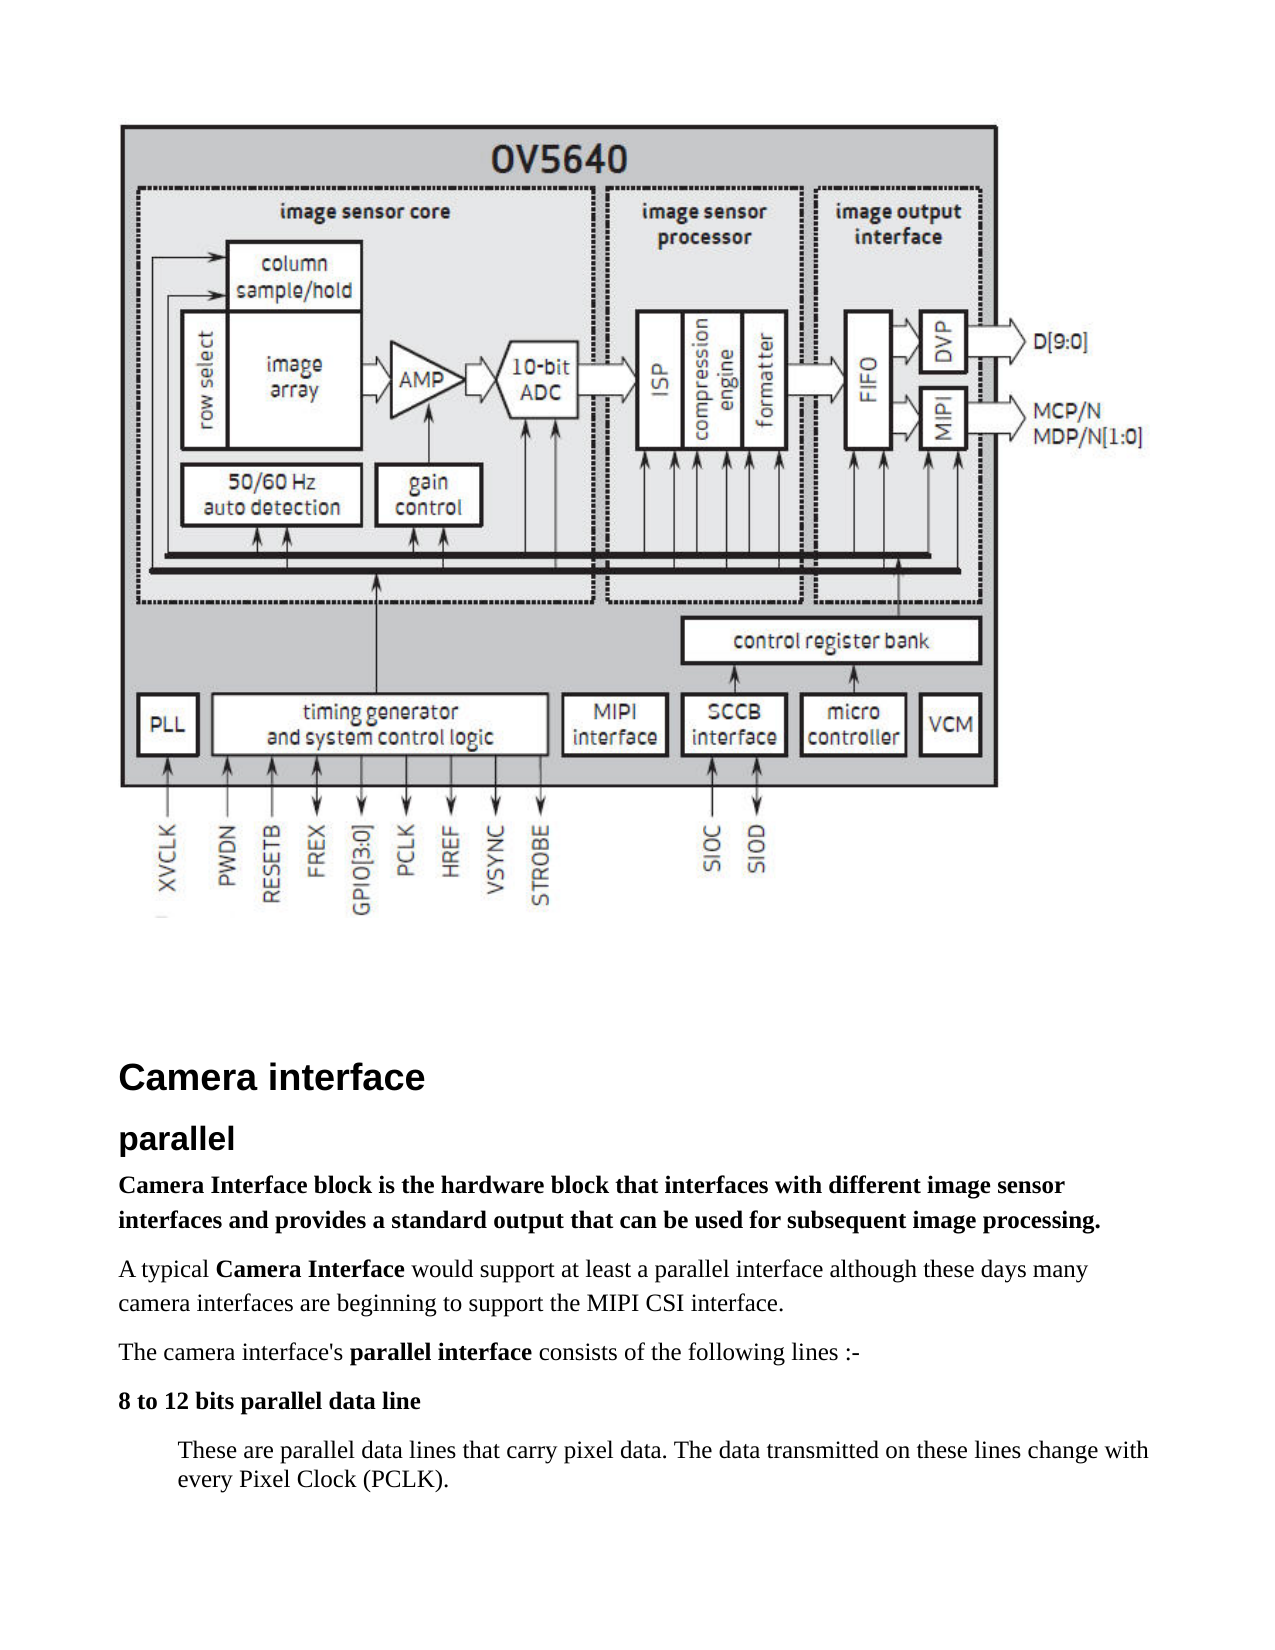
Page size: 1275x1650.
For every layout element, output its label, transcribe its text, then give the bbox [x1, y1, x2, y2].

text The camera interface's parallel interface consists of the following lines :- [118, 1337, 1157, 1366]
text 8 to 12 bits parallel data line [118, 1386, 1157, 1415]
text A typical Camera Interface would support at least a parallel interface although these days many camera interfaces are beginning to support the MIPI CSI interface. [118, 1254, 1157, 1317]
subtitle parallel [118, 1119, 1157, 1158]
picture [118, 118, 1157, 918]
text Camera Interface block is the hardware block that interfaces with different image sensor interfaces and provides a standard output that can be used for subsequent image processing. [118, 1170, 1157, 1233]
subtitle Camera interface [118, 1054, 1157, 1098]
list These are parallel data lines that carry pixel data. The data transmitted on these lines change with every Pixel Clock (PCLK). [177, 1435, 1157, 1493]
